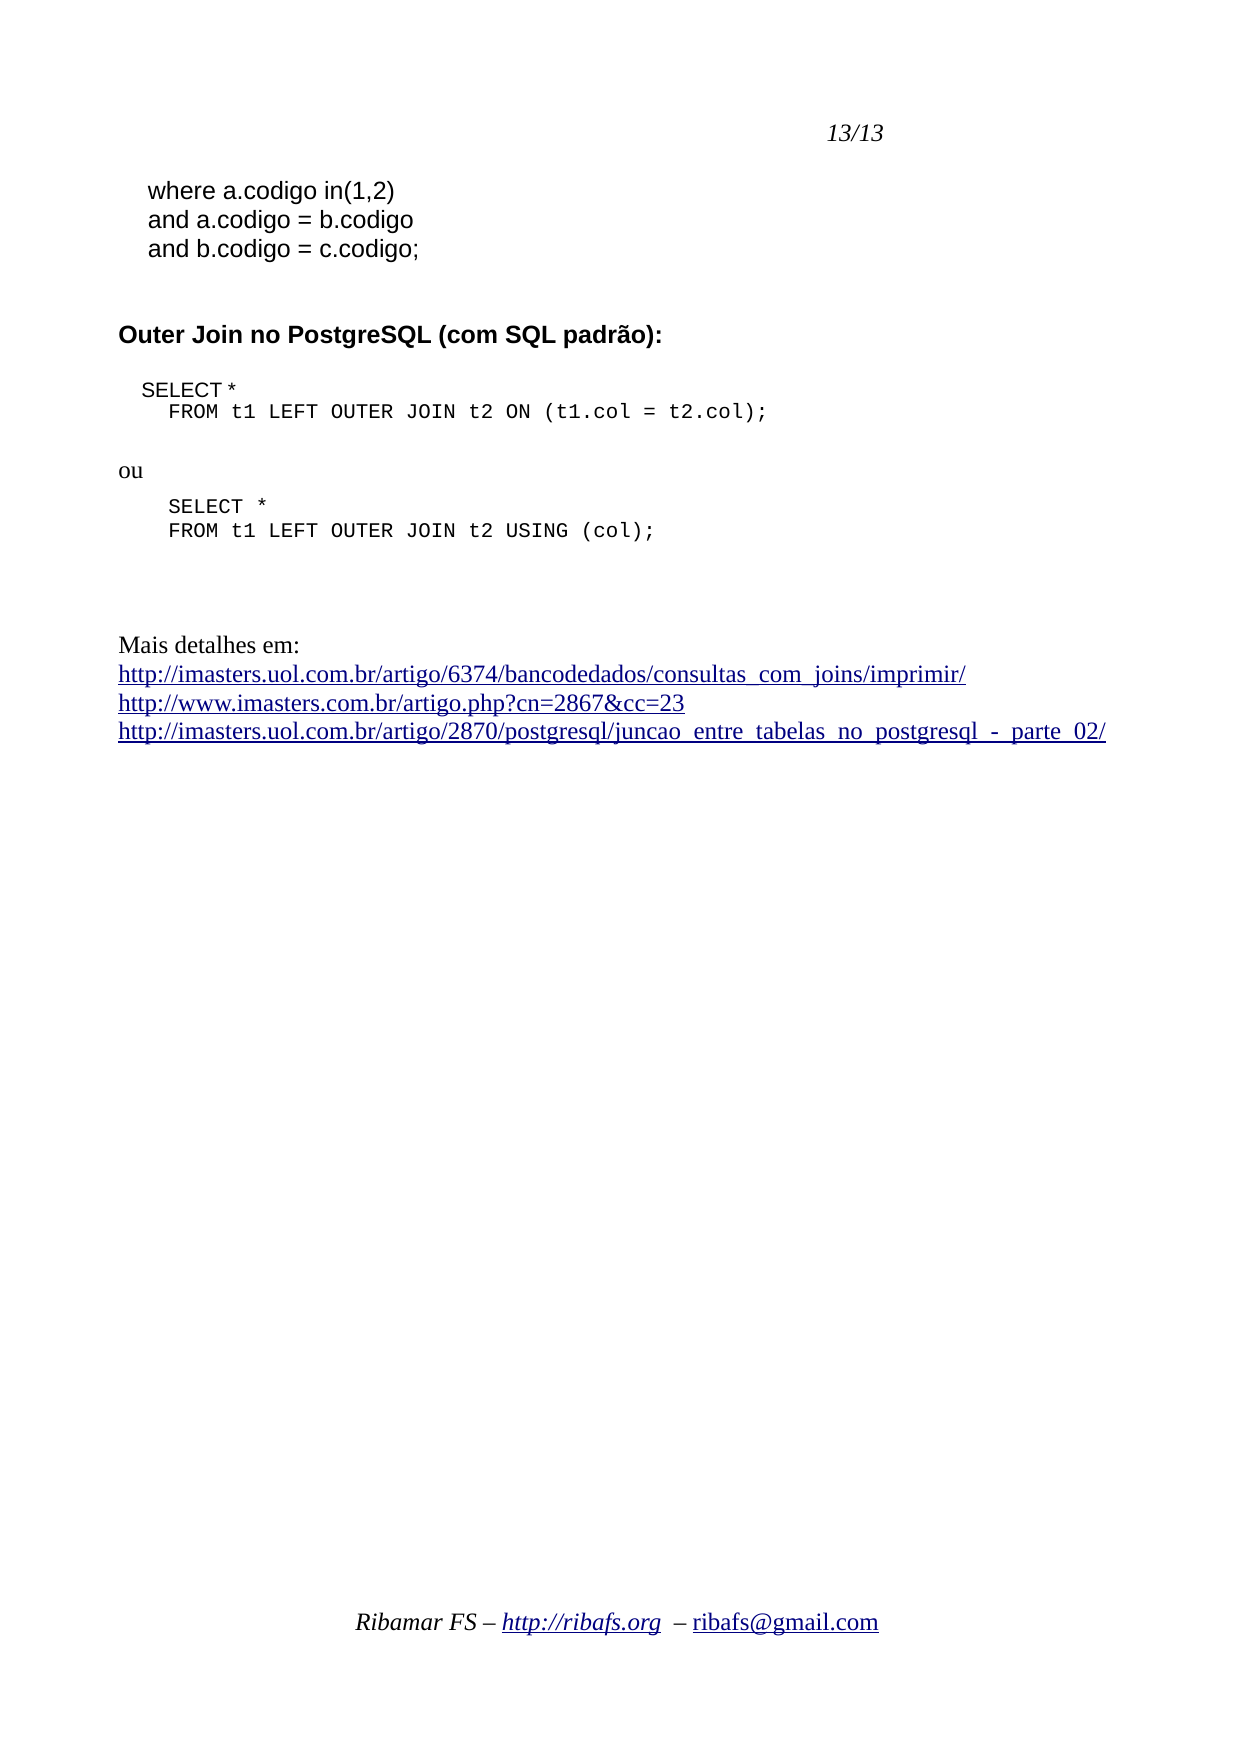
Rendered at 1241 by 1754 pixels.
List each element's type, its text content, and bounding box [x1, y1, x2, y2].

text http://www.imasters.com.br/artigo.php?cn=2867&cc=23 [118, 688, 1122, 716]
text Mais detalhes em: [118, 630, 1122, 659]
text ou [118, 455, 1122, 483]
text http://imasters.uol.com.br/artigo/2870/postgresql/juncao_entre_tabelas_no_postgresql_-_parte_02/ [118, 716, 1122, 745]
text Outer Join no PostgreSQL (com SQL padrão): [118, 320, 1122, 349]
text and a.codigo = b.codigo [118, 205, 1122, 234]
text http://imasters.uol.com.br/artigo/6374/bancodedados/consultas_com_joins/imprimir/ [118, 659, 1122, 688]
text FROM t1 LEFT OUTER JOIN t2 ON (t1.col = t2.col); [118, 402, 1122, 425]
text FROM t1 LEFT OUTER JOIN t2 USING (col); [118, 519, 1122, 543]
text and b.codigo = c.codigo; [118, 234, 1122, 263]
text SELECT * [118, 378, 1122, 402]
text where a.codigo in(1,2) [118, 176, 1122, 205]
text SELECT * [118, 496, 1122, 519]
